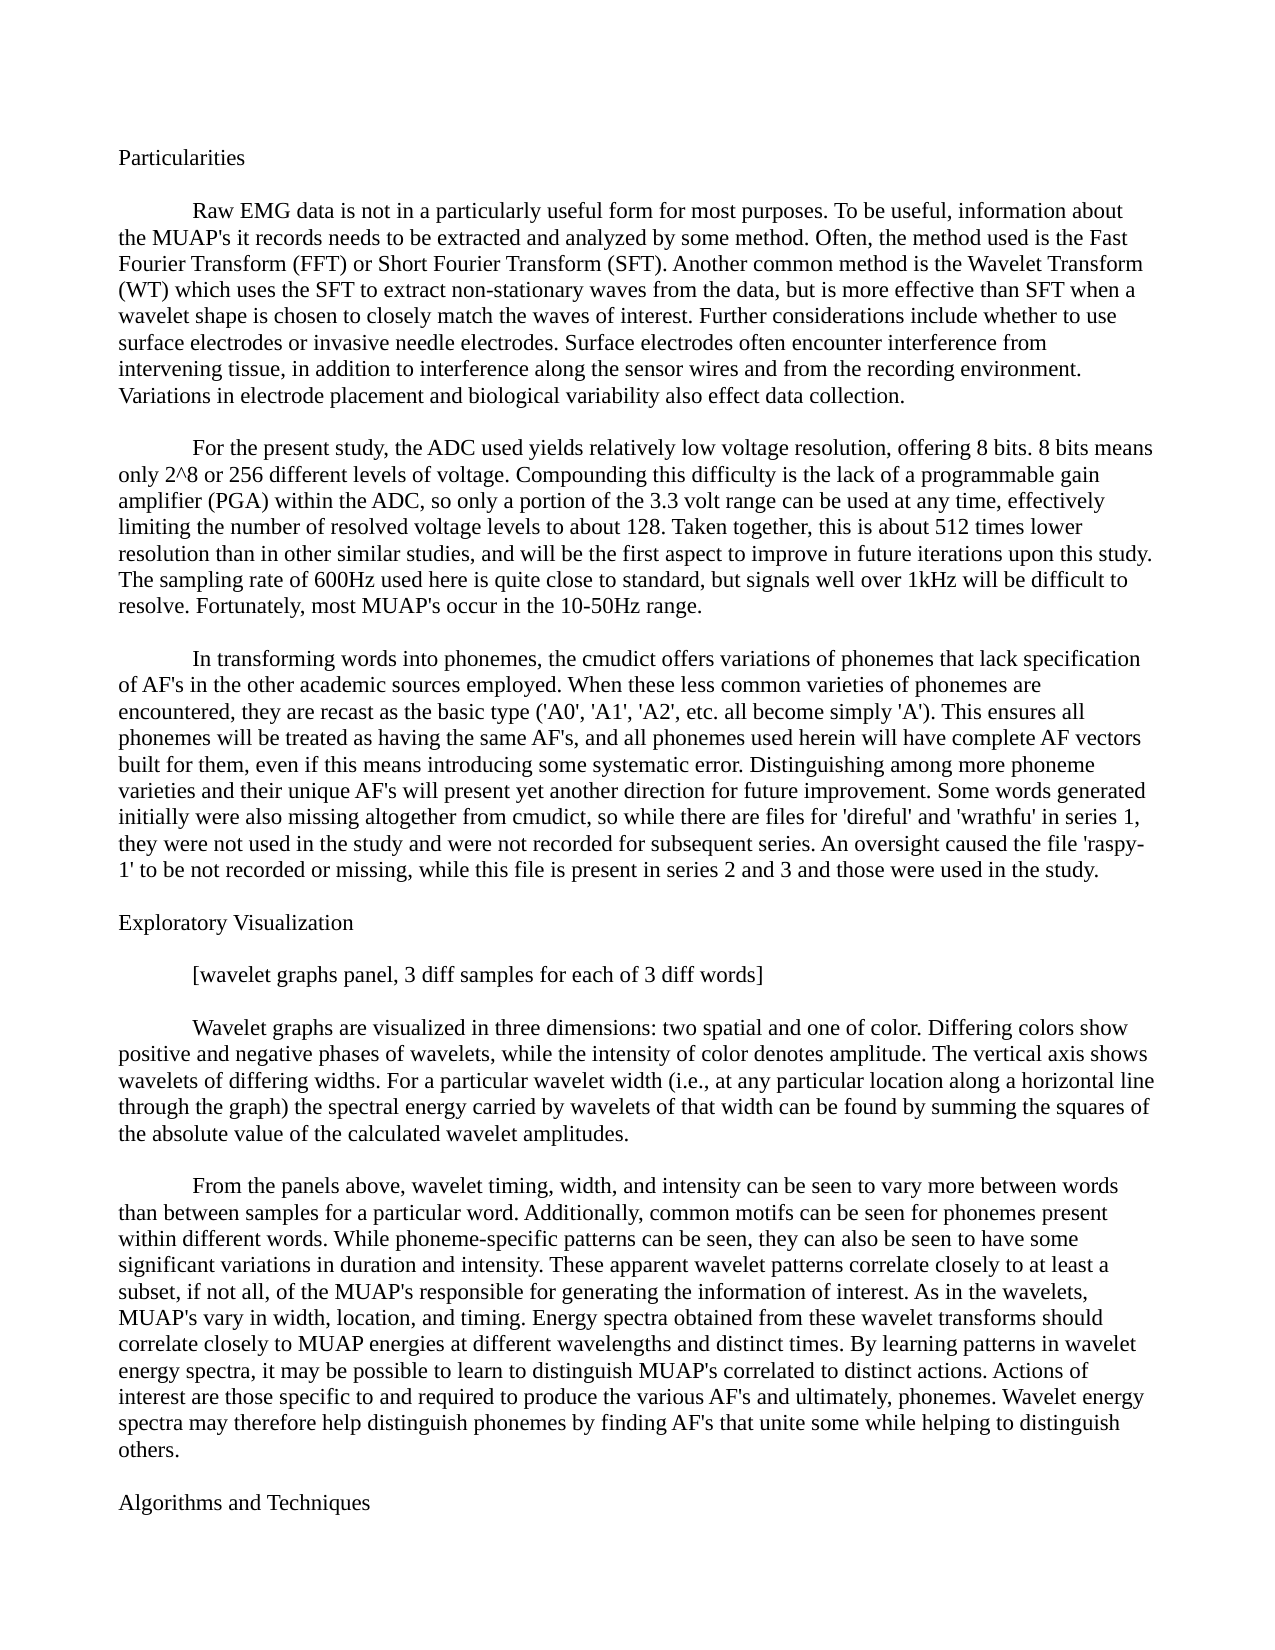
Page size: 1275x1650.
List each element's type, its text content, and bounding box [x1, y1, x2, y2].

text Algorithms and Techniques [118, 1488, 1157, 1515]
text Wavelet graphs are visualized in three dimensions: two spatial and one of color. Differing colors show positive and negative phases of wavelets, while the intensity of color denotes amplitude. The vertical axis shows wavelets of differing widths. For a particular wavelet width (i.e., at any particular location along a horizontal line through the graph) the spectral energy carried by wavelets of that width can be found by summing the squares of the absolute value of the calculated wavelet amplitudes. [118, 1014, 1157, 1146]
text Raw EMG data is not in a particularly useful form for most purposes. To be useful, information about the MUAP's it records needs to be extracted and analyzed by some method. Often, the method used is the Fast Fourier Transform (FFT) or Short Fourier Transform (SFT). Another common method is the Wavelet Transform (WT) which uses the SFT to extract non-stationary waves from the data, but is more effective than SFT when a wavelet shape is chosen to closely match the waves of interest. Further considerations include whether to use surface electrodes or invasive needle electrodes. Surface electrodes often encounter interference from intervening tissue, in addition to interference along the sensor wires and from the recording environment. Variations in electrode placement and biological variability also effect data collection. [118, 197, 1157, 408]
text Particularities [118, 144, 1157, 171]
text From the panels above, wavelet timing, width, and intensity can be seen to vary more between words than between samples for a particular word. Additionally, common motifs can be seen for phonemes present within different words. While phoneme-specific patterns can be seen, they can also be seen to have some significant variations in duration and intensity. These apparent wavelet patterns correlate closely to at least a subset, if not all, of the MUAP's responsible for generating the information of interest. As in the wavelets, MUAP's vary in width, location, and timing. Energy spectra obtained from these wavelet transforms should correlate closely to MUAP energies at different wavelengths and distinct times. By learning patterns in wavelet energy spectra, it may be possible to learn to distinguish MUAP's correlated to distinct actions. Actions of interest are those specific to and required to produce the various AF's and ultimately, phonemes. Wavelet energy spectra may therefore help distinguish phonemes by finding AF's that unite some while helping to distinguish others. [118, 1172, 1157, 1462]
text Exploratory Visualization [118, 909, 1157, 935]
text In transforming words into phonemes, the cmudict offers variations of phonemes that lack specification of AF's in the other academic sources employed. When these less common varieties of phonemes are encountered, they are recast as the basic type ('A0', 'A1', 'A2', etc. all become simply 'A'). This ensures all phonemes will be treated as having the same AF's, and all phonemes used herein will have complete AF vectors built for them, even if this means introducing some systematic error. Distinguishing among more phoneme varieties and their unique AF's will present yet another direction for future improvement. Some words generated initially were also missing altogether from cmudict, so while there are files for 'direful' and 'wrathfu' in series 1, they were not used in the study and were not recorded for subsequent series. An oversight caused the file 'raspy-1' to be not recorded or missing, while this file is present in series 2 and 3 and those were used in the study. [118, 645, 1157, 882]
text For the present study, the ADC used yields relatively low voltage resolution, offering 8 bits. 8 bits means only 2^8 or 256 different levels of voltage. Compounding this difficulty is the lack of a programmable gain amplifier (PGA) within the ADC, so only a portion of the 3.3 volt range can be used at any time, effectively limiting the number of resolved voltage levels to about 128. Taken together, this is about 512 times lower resolution than in other similar studies, and will be the first aspect to improve in future iterations upon this study. The sampling rate of 600Hz used here is quite close to standard, but signals well over 1kHz will be difficult to resolve. Fortunately, most MUAP's occur in the 10-50Hz range. [118, 434, 1157, 619]
text [wavelet graphs panel, 3 diff samples for each of 3 diff words] [118, 961, 1157, 988]
